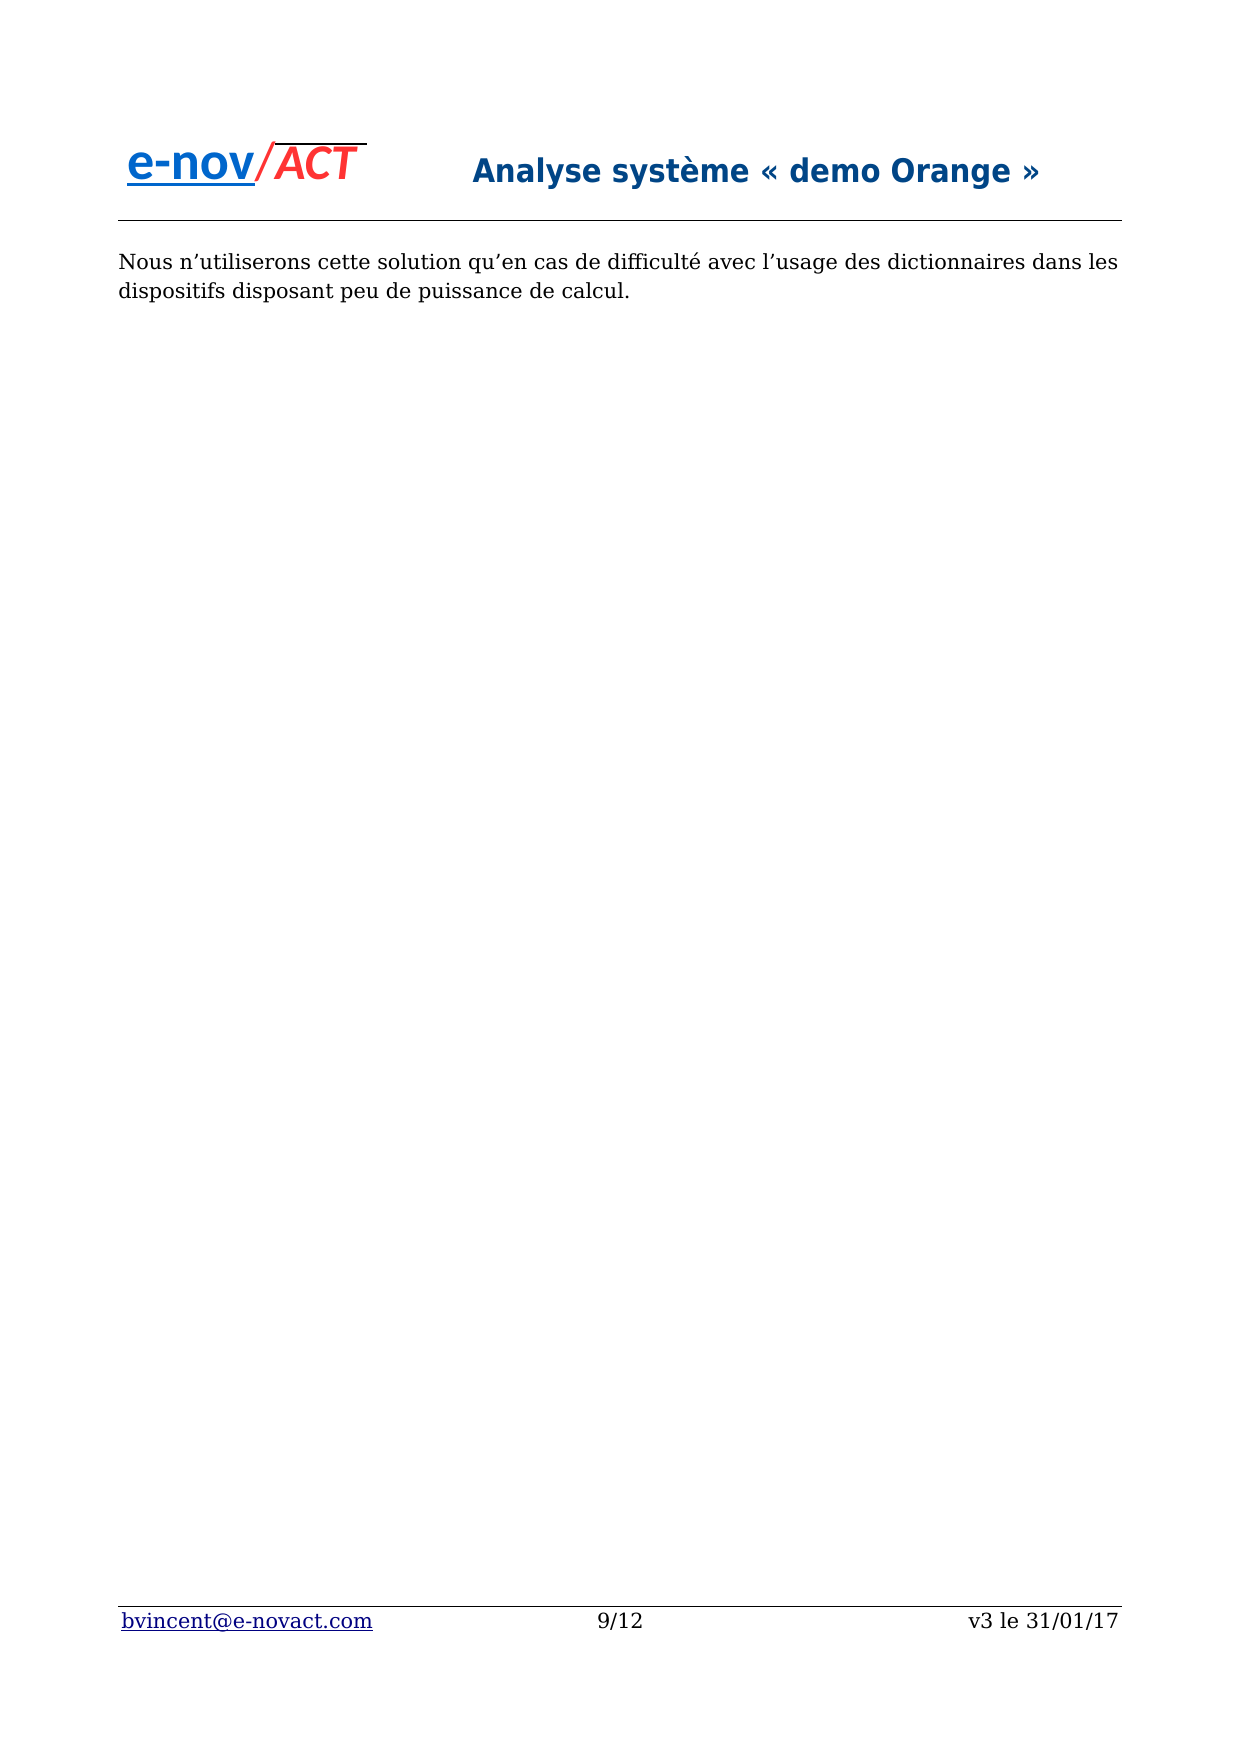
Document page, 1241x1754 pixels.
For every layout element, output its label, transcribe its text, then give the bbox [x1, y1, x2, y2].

text Nous n’utiliserons cette solution qu’en cas de difficulté avec l’usage des dictionnaires dans les dispositifs disposant peu de puissance de calcul. [118, 250, 1122, 303]
